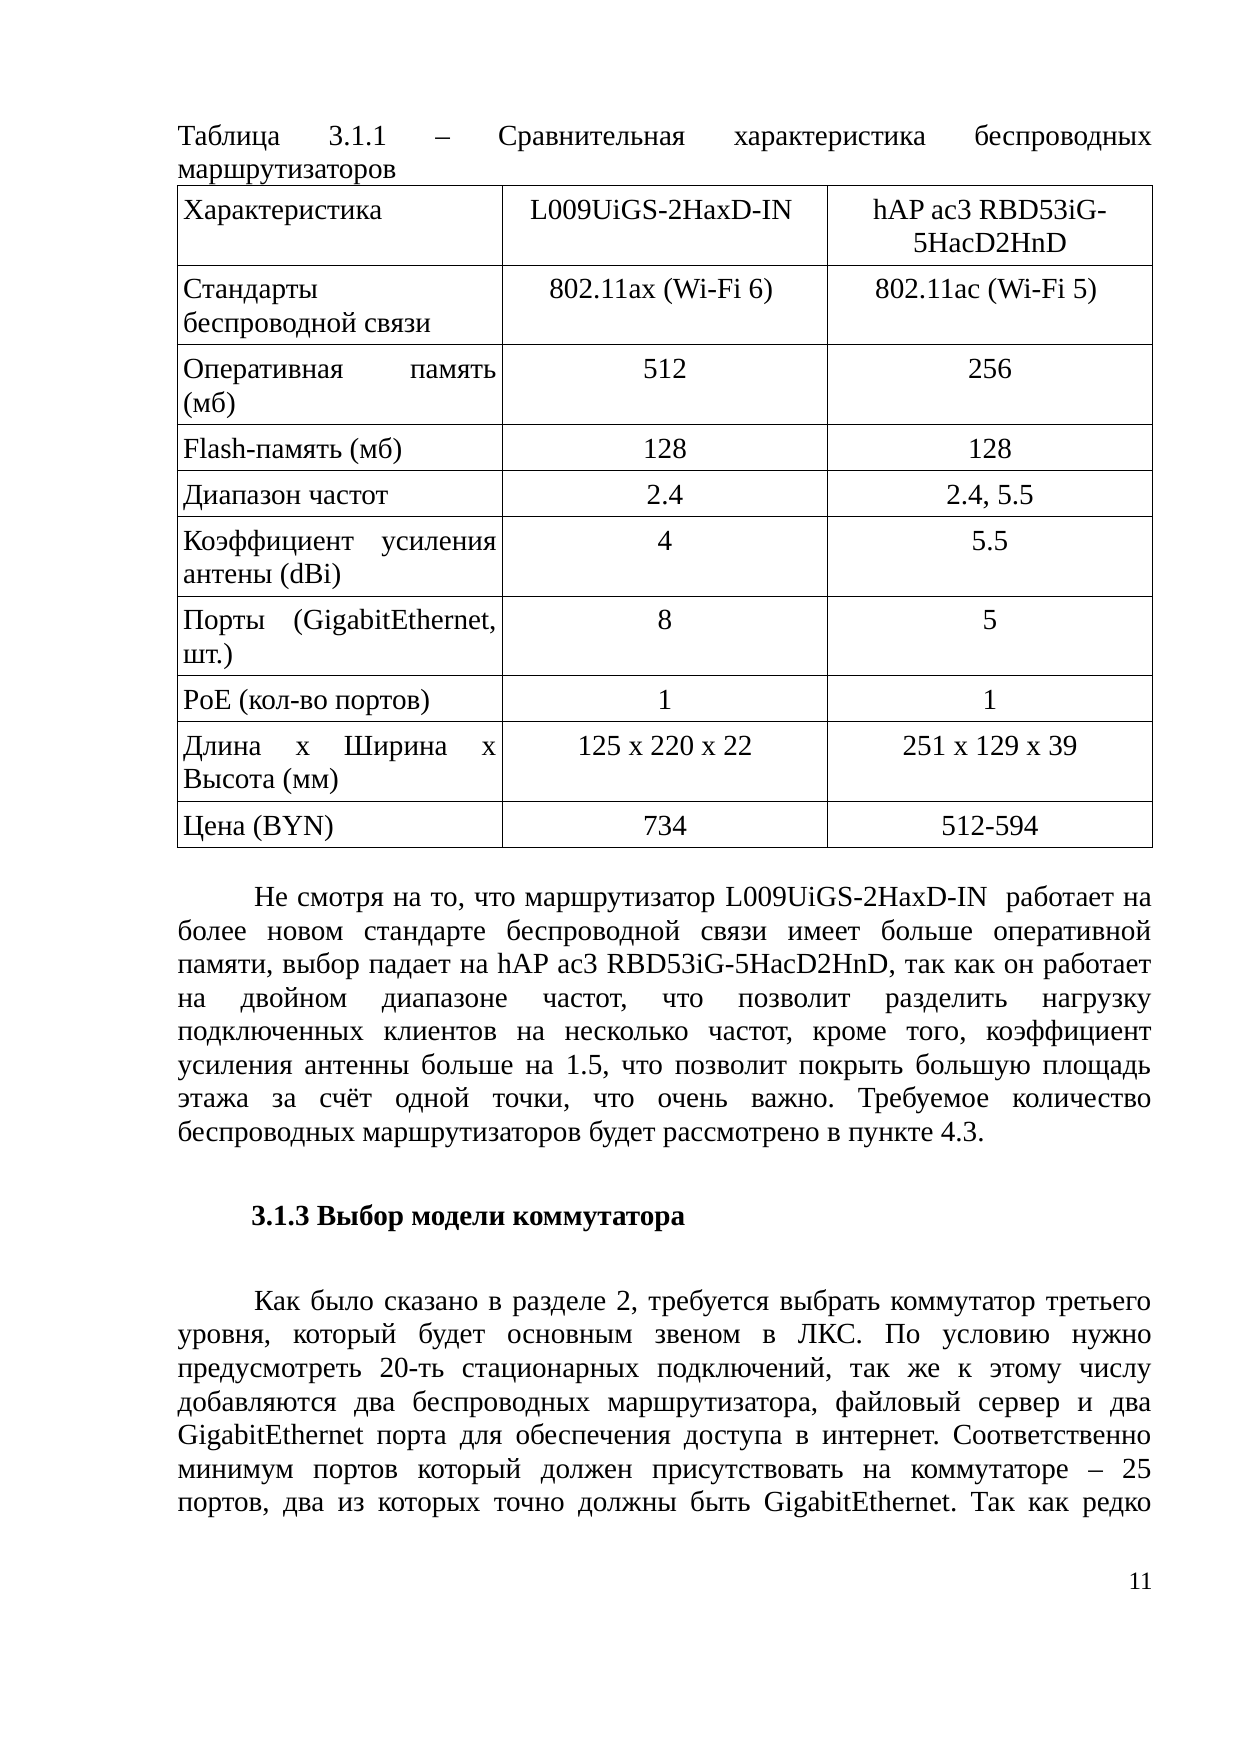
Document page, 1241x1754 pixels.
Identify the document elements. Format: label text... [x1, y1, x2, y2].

table_cell 128 [828, 425, 1152, 470]
table_cell Длина x Ширина x Высота (мм) [178, 722, 502, 801]
table_cell Цена (BYN) [178, 802, 502, 847]
table_cell PoE (кол-во портов) [178, 676, 502, 721]
text Не смотря на то, что маршрутизатор L009UiGS-2HaxD-IN работает на более новом стандарте беспроводной связи имеет больше оперативной памяти, выбор падает на hAP ac3 RBD53iG-5HacD2HnD, так как он работает на двойном диапазоне частот, что позволит разделить нагрузку подключенных клиентов на несколько частот, кроме того, коэффициент усиления антенны больше на 1.5, что позволит покрыть большую площадь этажа за счёт одной точки, что очень важно. Требуемое количество беспроводных маршрутизаторов будет рассмотрено в пункте 4.3. [177, 879, 1152, 1148]
table_cell 5.5 [828, 517, 1152, 596]
table_cell 512-594 [828, 802, 1152, 847]
table_cell Стандарты беспроводной связи [178, 266, 502, 344]
table_cell Оперативная память (мб) [178, 345, 502, 424]
table_header Характеристика [178, 186, 502, 265]
table_cell 251 x 129 x 39 [828, 722, 1152, 801]
table_cell Диапазон частот [178, 471, 502, 516]
table_cell 8 [503, 597, 827, 675]
table_cell 128 [503, 425, 827, 470]
table_header L009UiGS-2HaxD-IN [503, 186, 827, 265]
table_cell 2.4, 5.5 [828, 471, 1152, 516]
table_cell 256 [828, 345, 1152, 424]
table_cell 5 [828, 597, 1152, 675]
text Таблица 3.1.1 – Сравнительная характеристика беспроводных маршрутизаторов [177, 118, 1152, 185]
table_cell Flash-память (мб) [178, 425, 502, 470]
table_cell 4 [503, 517, 827, 596]
table_header hAP ac3 RBD53iG-5HacD2HnD [828, 186, 1152, 265]
table_cell 1 [828, 676, 1152, 721]
table_cell 1 [503, 676, 827, 721]
table_cell 802.11ac (Wi-Fi 5) [828, 266, 1152, 344]
subtitle 3.1.3 Выбор модели коммутатора [177, 1198, 1152, 1232]
table_cell 802.11ax (Wi-Fi 6) [503, 266, 827, 344]
table_cell 734 [503, 802, 827, 847]
table_cell Порты (GigabitEthernet, шт.) [178, 597, 502, 675]
text Как было сказано в разделе 2, требуется выбрать коммутатор третьего уровня, который будет основным звеном в ЛКС. По условию нужно предусмотреть 20-ть стационарных подключений, так же к этому числу добавляются два беспроводных маршрутизатора, файловый сервер и два GigabitEthernet порта для обеспечения доступа в интернет. Соответственно минимум портов который должен присутствовать на коммутаторе – 25 портов, два из которых точно должны быть GigabitEthernet. Так как редко [177, 1283, 1152, 1518]
table_cell 125 x 220 x 22 [503, 722, 827, 801]
table_cell 2.4 [503, 471, 827, 516]
table_cell Коэффициент усиления антены (dBi) [178, 517, 502, 596]
table_cell 512 [503, 345, 827, 424]
